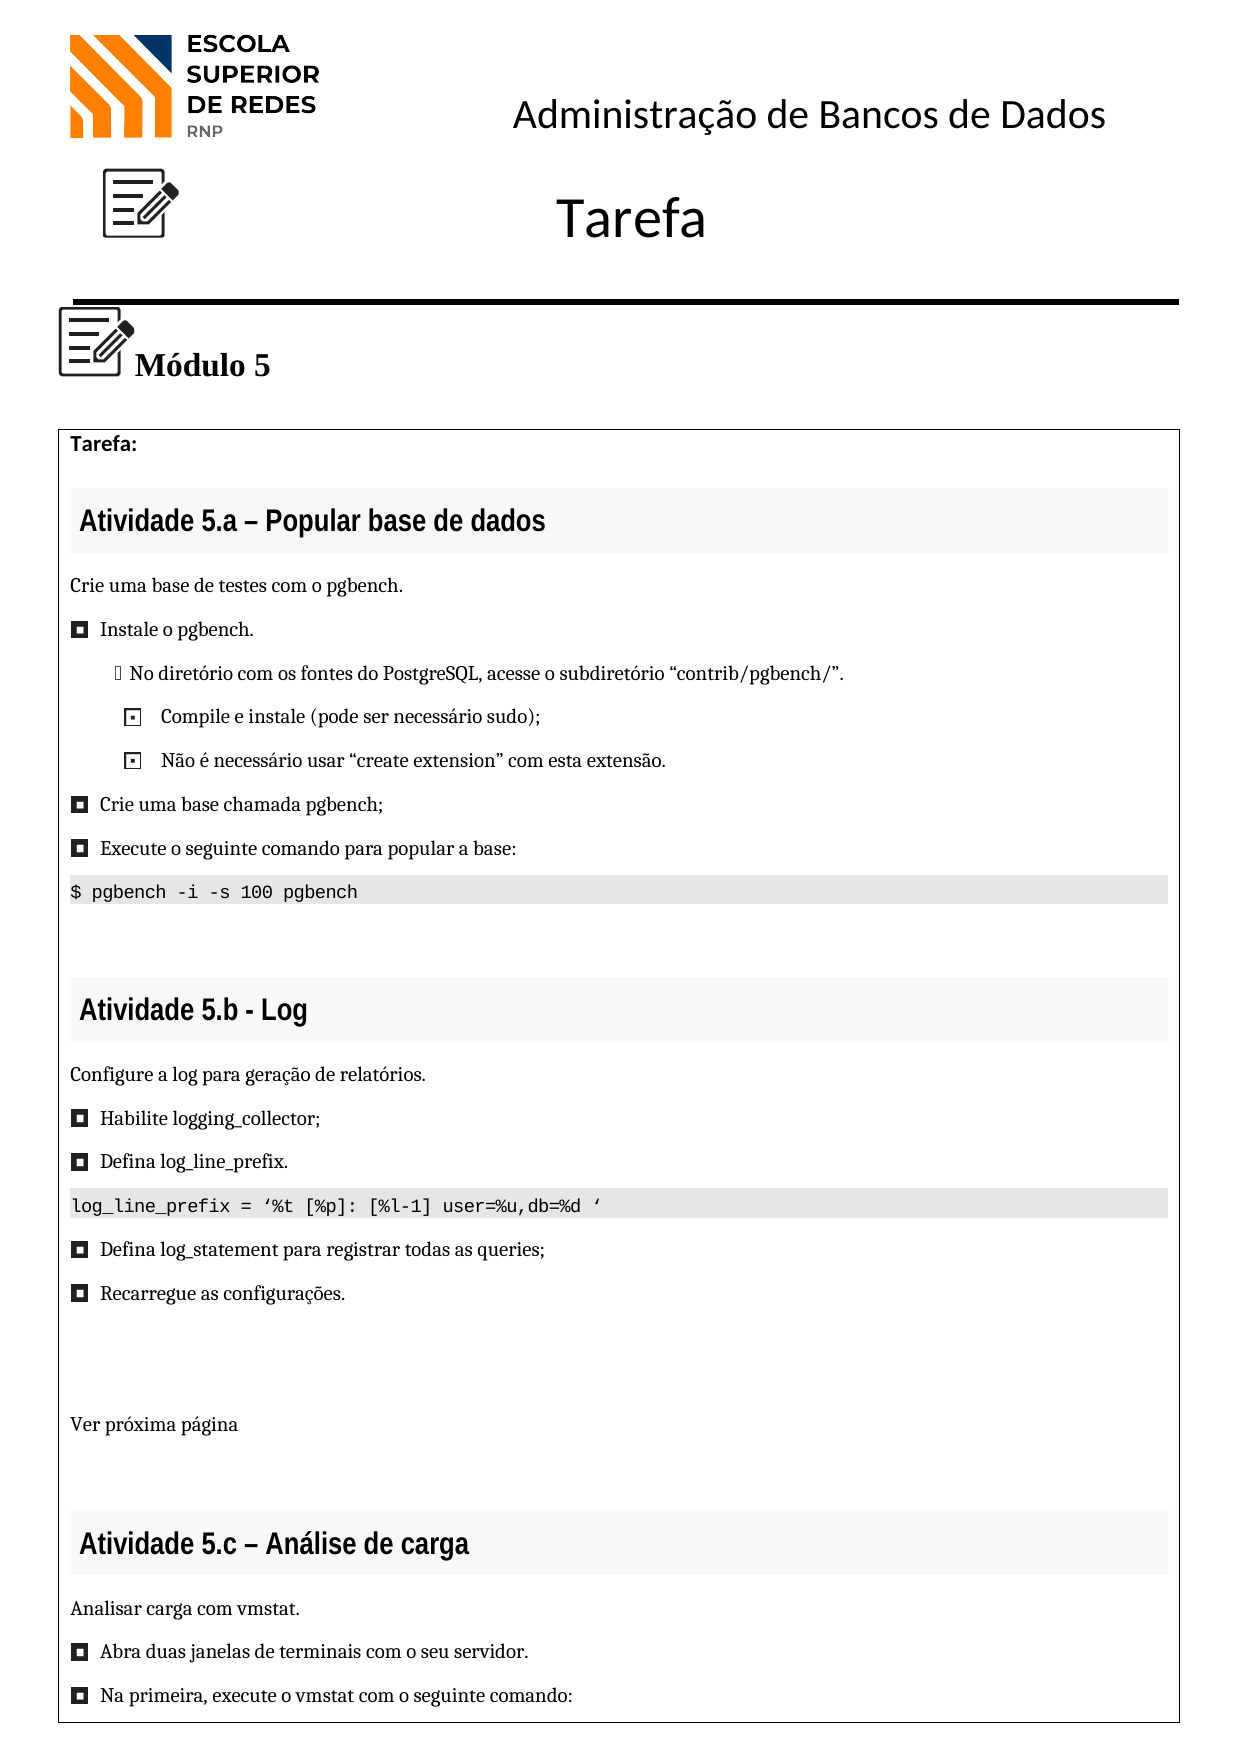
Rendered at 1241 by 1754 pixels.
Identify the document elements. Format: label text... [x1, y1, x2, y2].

picture [71, 1109, 88, 1127]
picture [71, 1687, 88, 1704]
picture [58, 307, 135, 377]
picture [124, 752, 141, 769]
title Tarefa [103, 168, 1180, 252]
picture [71, 839, 88, 857]
picture [70, 31, 333, 138]
picture [124, 708, 141, 726]
picture [71, 1284, 88, 1302]
picture [102, 168, 179, 238]
text Módulo 5 [58, 277, 1180, 383]
picture [71, 621, 88, 638]
picture [71, 796, 88, 813]
picture [71, 1153, 88, 1171]
table_header Tarefa: Atividade 5.a – Popular base de dados Crie uma base de testes com o pgbench. Instale o pgbench. No diretório com os fontes do PostgreSQL, acesse o subdiretório “contrib/pgbench/”. Compile e instale (pode ser necessário sudo); Não é necessário usar “create extension” com esta extensão. Crie uma base chamada pgbench; Execute o seguinte comando para popular a base: $ pgbench -i -s 100 pgbench Atividade 5.b - Log Configure a log para geração de relatórios. Habilite logging_collector; Defina log_line_prefix. log_line_prefix = ‘%t [%p]: [%l-1] user=%u,db=%d ‘ Defina log_statement para registrar todas as queries; Recarregue as configurações. Ver próxima página Atividade 5.c – Análise de carga Analisar carga com vmstat. Abra duas janelas de terminais com o seu servidor. Na primeira, execute o vmstat com o seguinte comando: [59, 430, 1179, 1722]
picture [71, 1241, 88, 1258]
picture [71, 1643, 88, 1661]
